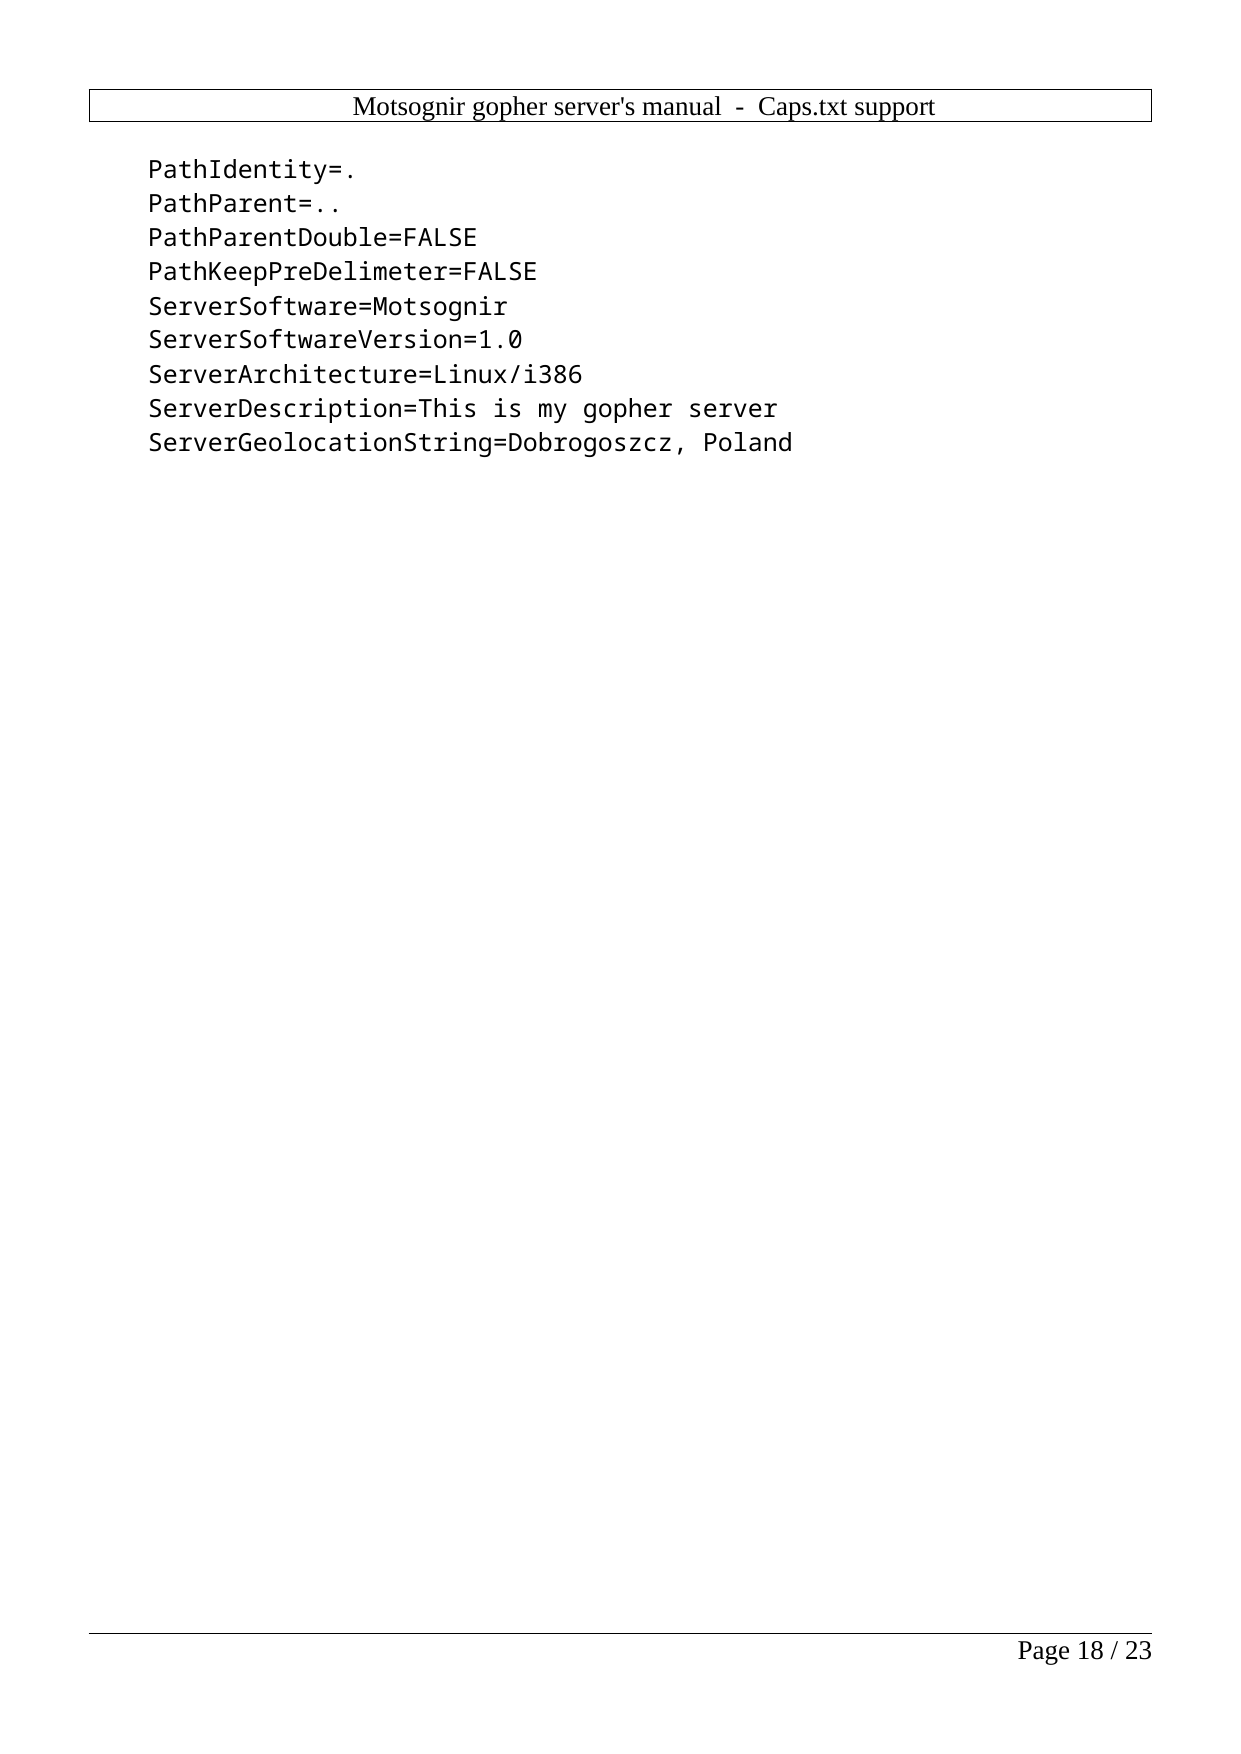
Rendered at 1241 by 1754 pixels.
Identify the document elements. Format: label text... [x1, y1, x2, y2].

text ServerGeolocationString=Dobrogoszcz, Poland [148, 424, 1152, 458]
text ServerArchitecture=Linux/i386 [148, 356, 1152, 390]
text PathParentDouble=FALSE [148, 220, 1152, 254]
text ServerSoftwareVersion=1.0 [148, 322, 1152, 356]
text PathIdentity=. [148, 152, 1152, 186]
text ServerDescription=This is my gopher server [148, 390, 1152, 424]
text PathKeepPreDelimeter=FALSE [148, 254, 1152, 288]
text PathParent=.. [148, 186, 1152, 220]
text ServerSoftware=Motsognir [148, 288, 1152, 322]
